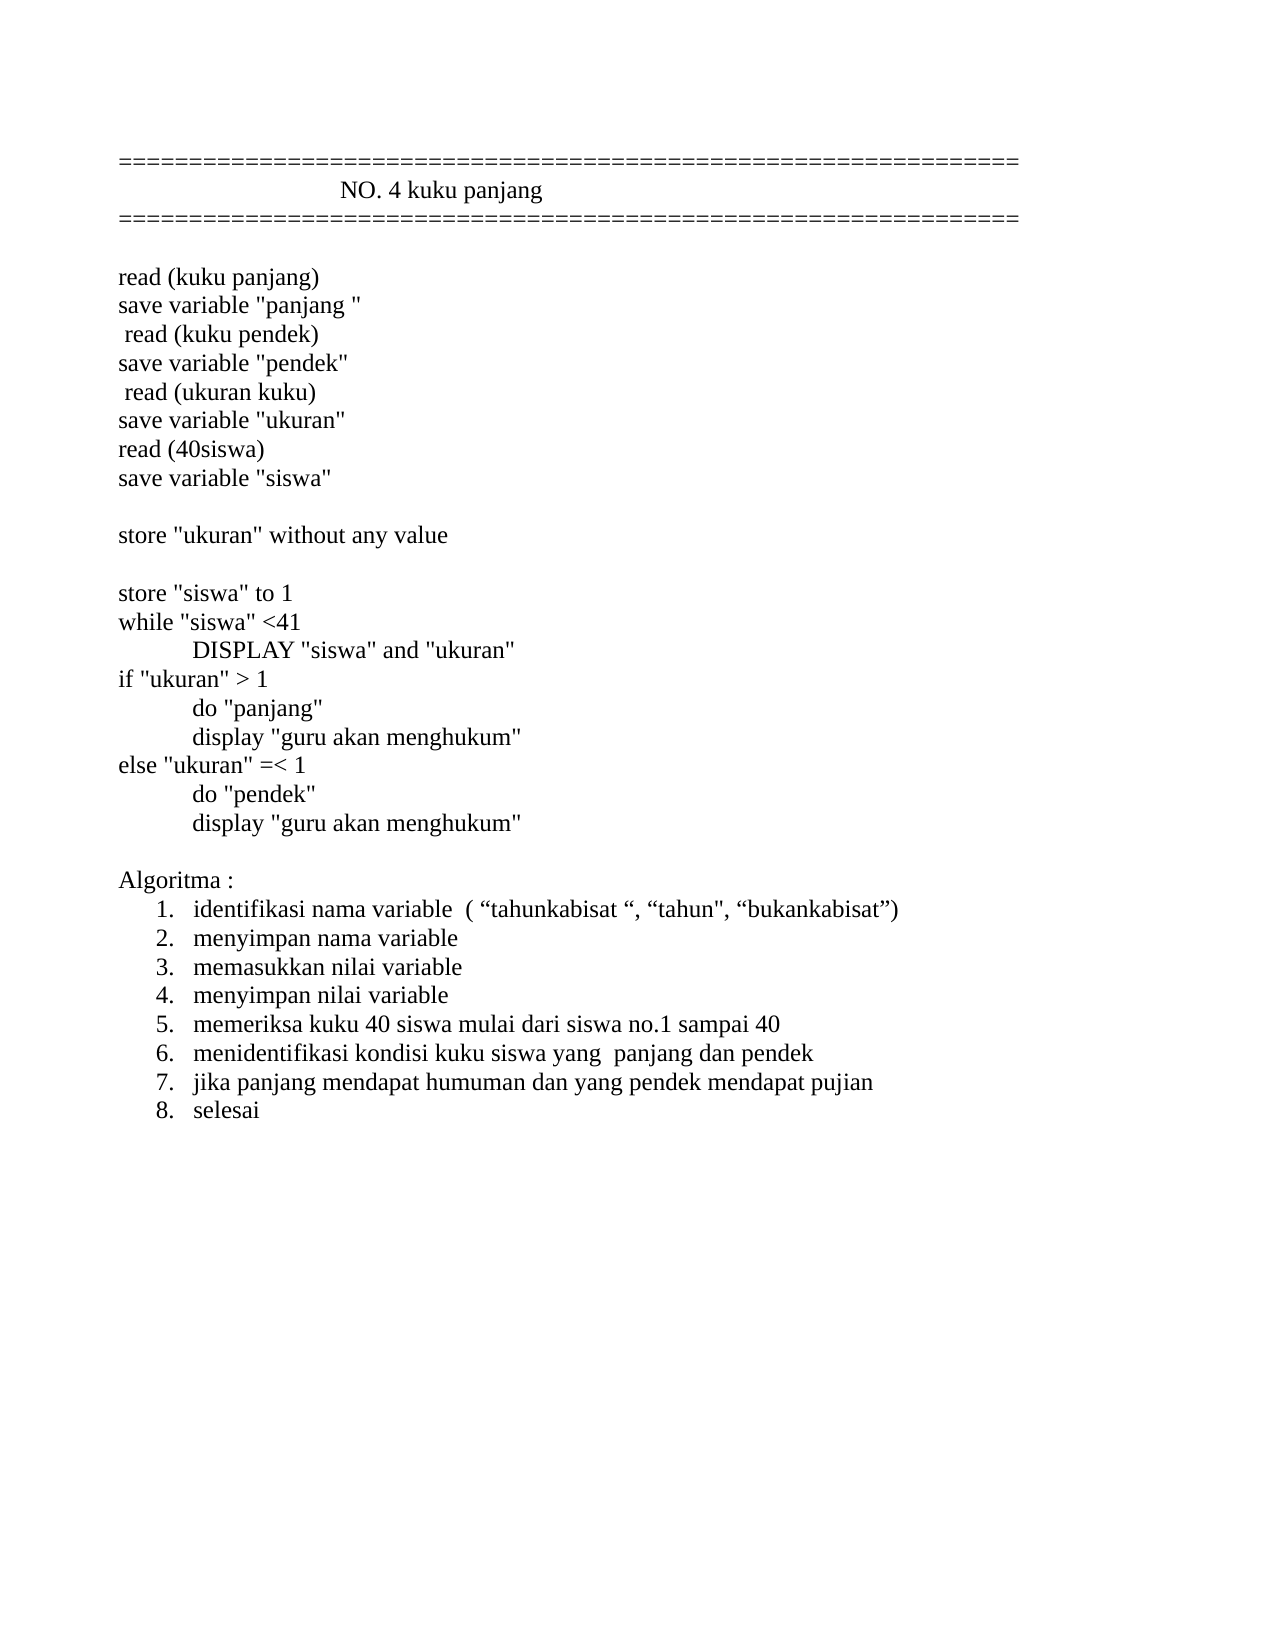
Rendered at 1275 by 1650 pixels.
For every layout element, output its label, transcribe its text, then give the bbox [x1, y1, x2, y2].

text do "panjang" [118, 693, 1157, 722]
list memasukkan nilai variable [156, 952, 1157, 981]
text do "pendek" [118, 779, 1157, 808]
list menyimpan nilai variable [156, 981, 1157, 1009]
text Algoritma : [118, 866, 1157, 894]
text store "ukuran" without any value [118, 521, 1157, 549]
text display "guru akan menghukum" [118, 808, 1157, 837]
text save variable "pendek" [118, 348, 1157, 377]
text store "siswa" to 1 [118, 578, 1157, 607]
text save variable "siswa" [118, 463, 1157, 492]
text read (ukuran kuku) [118, 377, 1157, 406]
list selesai [156, 1096, 1157, 1124]
text save variable "panjang " [118, 291, 1157, 319]
text while "siswa" <41 [118, 607, 1157, 636]
text read (40siswa) [118, 434, 1157, 463]
text NO. 4 kuku panjang [118, 176, 1157, 204]
text ================================================================ [118, 204, 1157, 233]
text display "guru akan menghukum" [118, 722, 1157, 751]
list menyimpan nama variable [156, 923, 1157, 952]
list memeriksa kuku 40 siswa mulai dari siswa no.1 sampai 40 [156, 1009, 1157, 1038]
list menidentifikasi kondisi kuku siswa yang panjang dan pendek [156, 1038, 1157, 1067]
text ================================================================ [118, 147, 1157, 176]
text else "ukuran" =< 1 [118, 751, 1157, 779]
text if "ukuran" > 1 [118, 664, 1157, 693]
list identifikasi nama variable ( “tahunkabisat “, “tahun", “bukankabisat”) [156, 894, 1157, 923]
text read (kuku panjang) [118, 262, 1157, 291]
text read (kuku pendek) [118, 319, 1157, 348]
list jika panjang mendapat humuman dan yang pendek mendapat pujian [156, 1067, 1157, 1096]
text save variable "ukuran" [118, 406, 1157, 434]
text DISPLAY "siswa" and "ukuran" [118, 636, 1157, 664]
